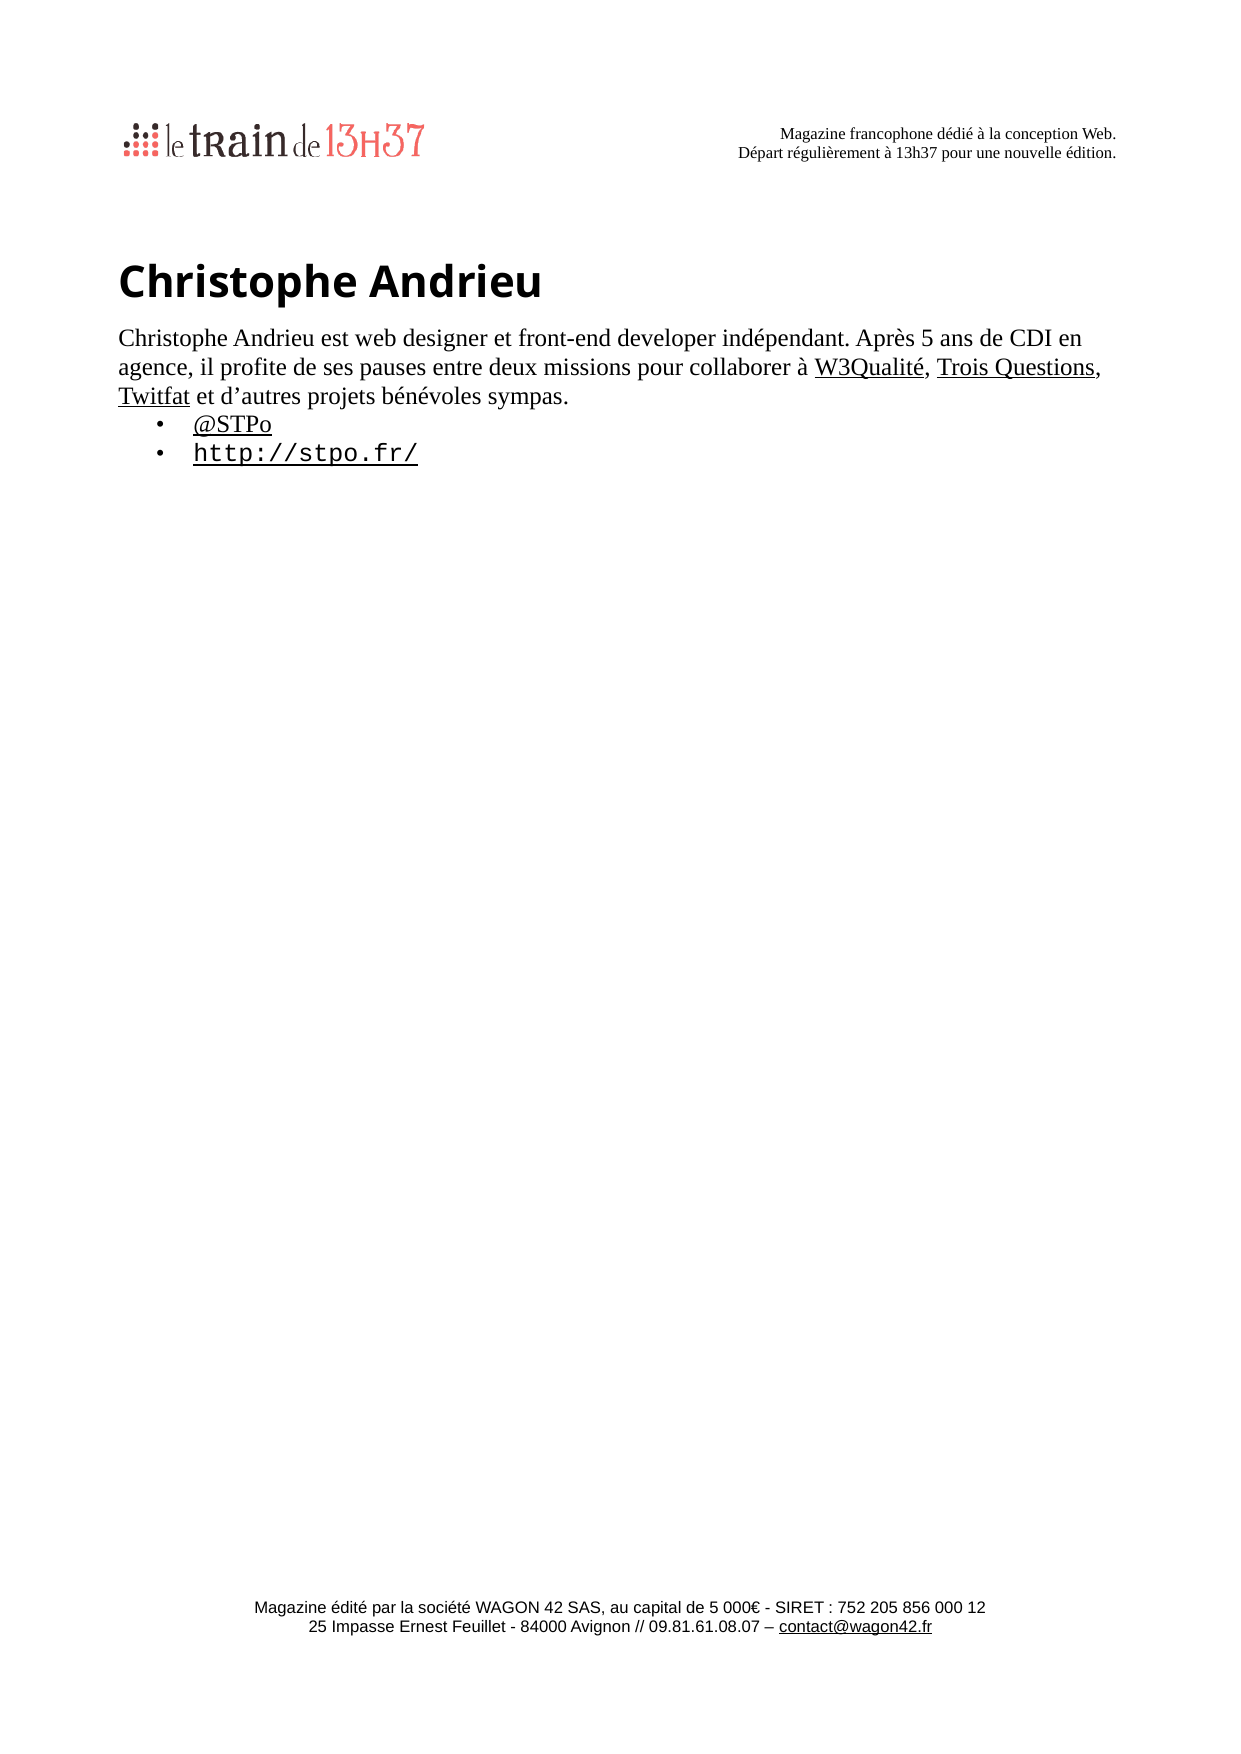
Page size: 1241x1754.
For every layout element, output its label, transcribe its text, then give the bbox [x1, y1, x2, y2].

picture [123, 123, 425, 157]
list @STPo [156, 409, 1122, 438]
text Christophe Andrieu est web designer et front-end developer indépendant. Après 5 ans de CDI en agence, il profite de ses pauses entre deux missions pour collaborer à W3Qualité, Trois Questions, Twitfat et d’autres projets bénévoles sympas. [118, 323, 1122, 409]
list http://stpo.fr/ [156, 438, 1122, 469]
subtitle Christophe Andrieu [118, 251, 1122, 311]
